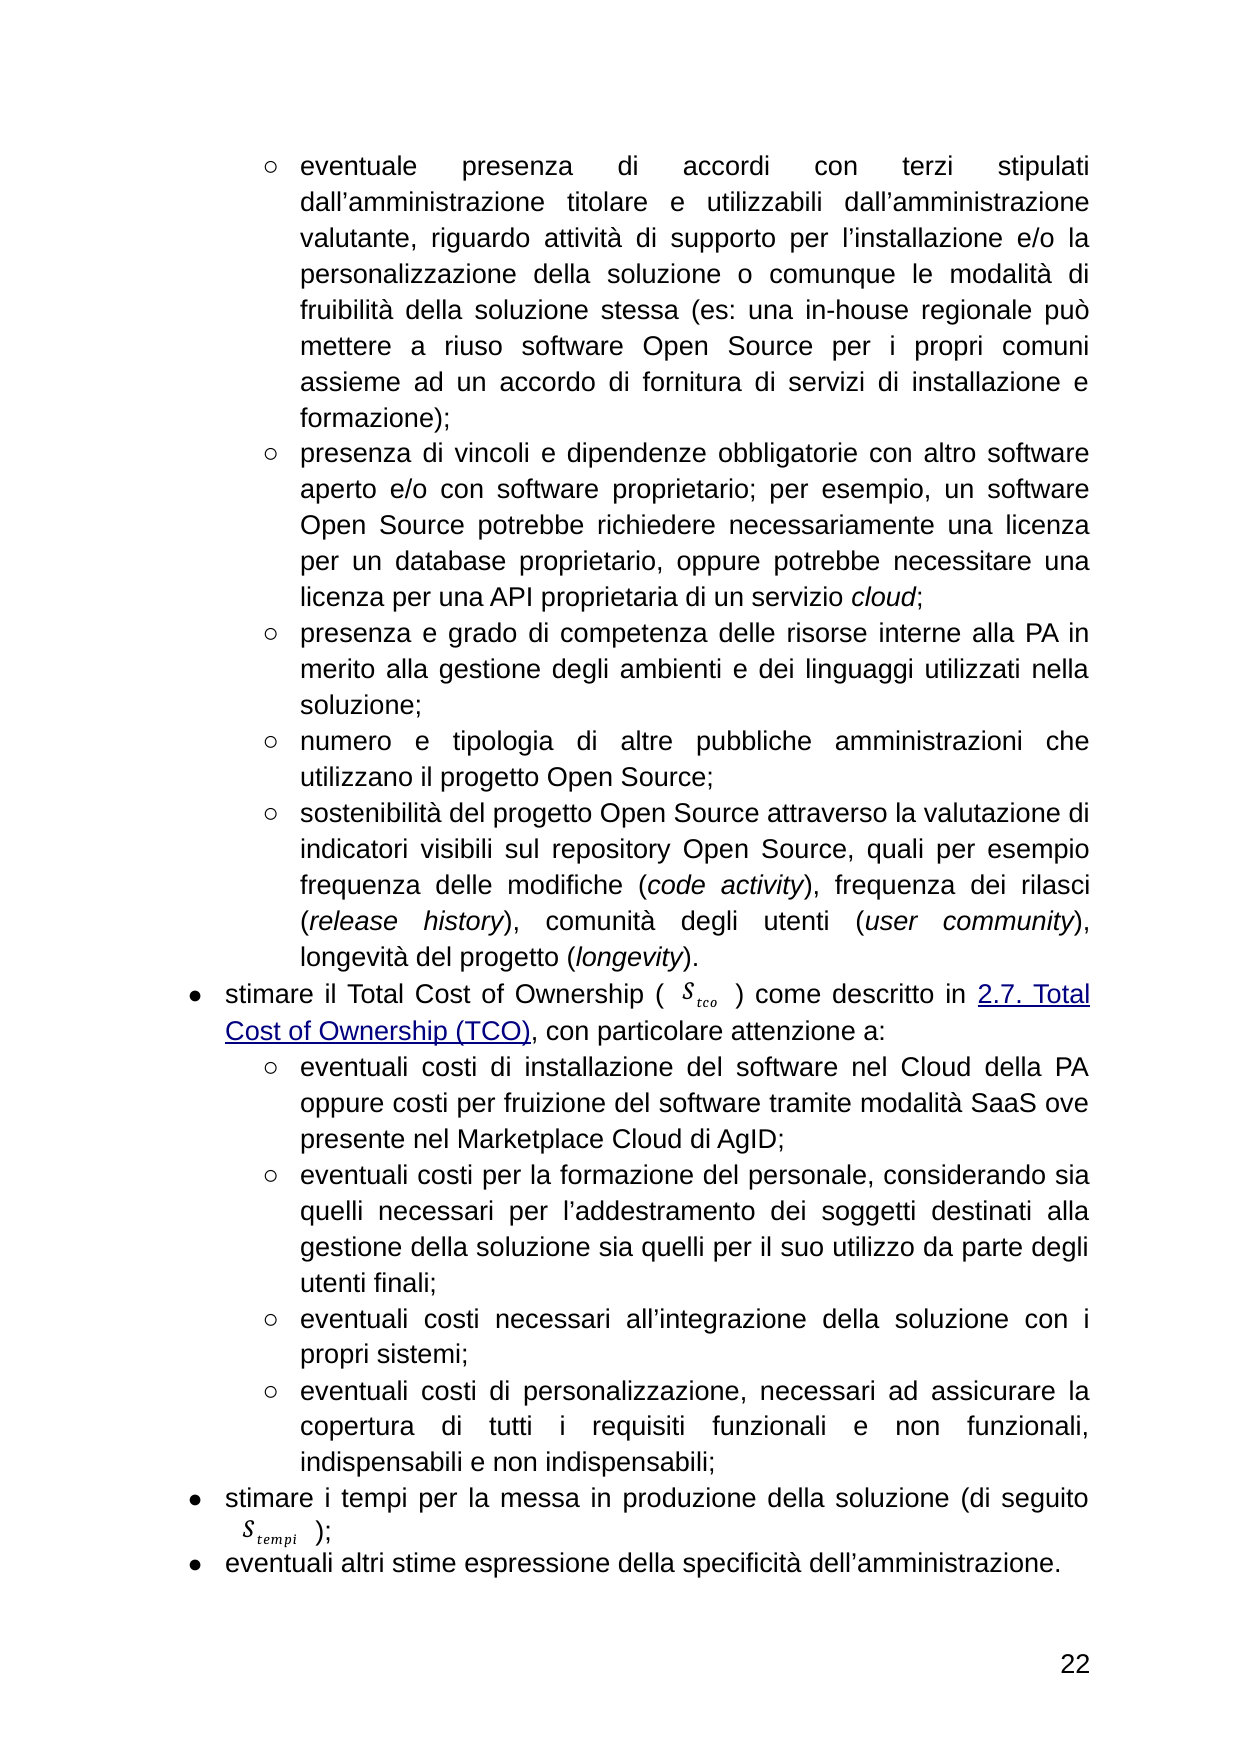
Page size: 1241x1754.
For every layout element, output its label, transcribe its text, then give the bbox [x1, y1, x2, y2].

list eventuali altri stime espressione della specificità dell’amministrazione. [187, 1547, 1090, 1579]
list presenza di vincoli e dipendenze obbligatorie con altro software aperto e/o con software proprietario; per esempio, un software Open Source potrebbe richiedere necessariamente una licenza per un database proprietario, oppure potrebbe necessitare una licenza per una API proprietaria di un servizio cloud; [262, 437, 1090, 612]
list eventuali costi per la formazione del personale, considerando sia quelli necessari per l’addestramento dei soggetti destinati alla gestione della soluzione sia quelli per il suo utilizzo da parte degli utenti finali; [262, 1159, 1090, 1298]
list sostenibilità del progetto Open Source attraverso la valutazione di indicatori visibili sul repository Open Source, quali per esempio frequenza delle modifiche (code activity), frequenza dei rilasci (release history), comunità degli utenti (user community), longevità del progetto (longevity). [262, 797, 1090, 972]
list presenza e grado di competenza delle risorse interne alla PA in merito alla gestione degli ambienti e dei linguaggi utilizzati nella soluzione; [262, 617, 1090, 720]
list eventuale presenza di accordi con terzi stipulati dall’amministrazione titolare e utilizzabili dall’amministrazione valutante, riguardo attività di supporto per l’installazione e/o la personalizzazione della soluzione o comunque le modalità di fruibilità della soluzione stessa (es: una in-house regionale può mettere a riuso software Open Source per i propri comuni assieme ad un accordo di fornitura di servizi di installazione e formazione); [262, 150, 1090, 433]
list eventuali costi necessari all’integrazione della soluzione con i propri sistemi; [262, 1303, 1090, 1370]
list eventuali costi di installazione del software nel Cloud della PA oppure costi per fruizione del software tramite modalità SaaS ove presente nel Marketplace Cloud di AgID; [262, 1051, 1090, 1154]
list stimare i tempi per la messa in produzione della soluzione (di seguito ); [187, 1482, 1090, 1547]
list stimare il Total Cost of Ownership () come descritto in 2.7. Total Cost of Ownership (TCO), con particolare attenzione a: [187, 977, 1090, 1046]
list numero e tipologia di altre pubbliche amministrazioni che utilizzano il progetto Open Source; [262, 725, 1090, 792]
list eventuali costi di personalizzazione, necessari ad assicurare la copertura di tutti i requisiti funzionali e non funzionali, indispensabili e non indispensabili; [262, 1374, 1090, 1478]
